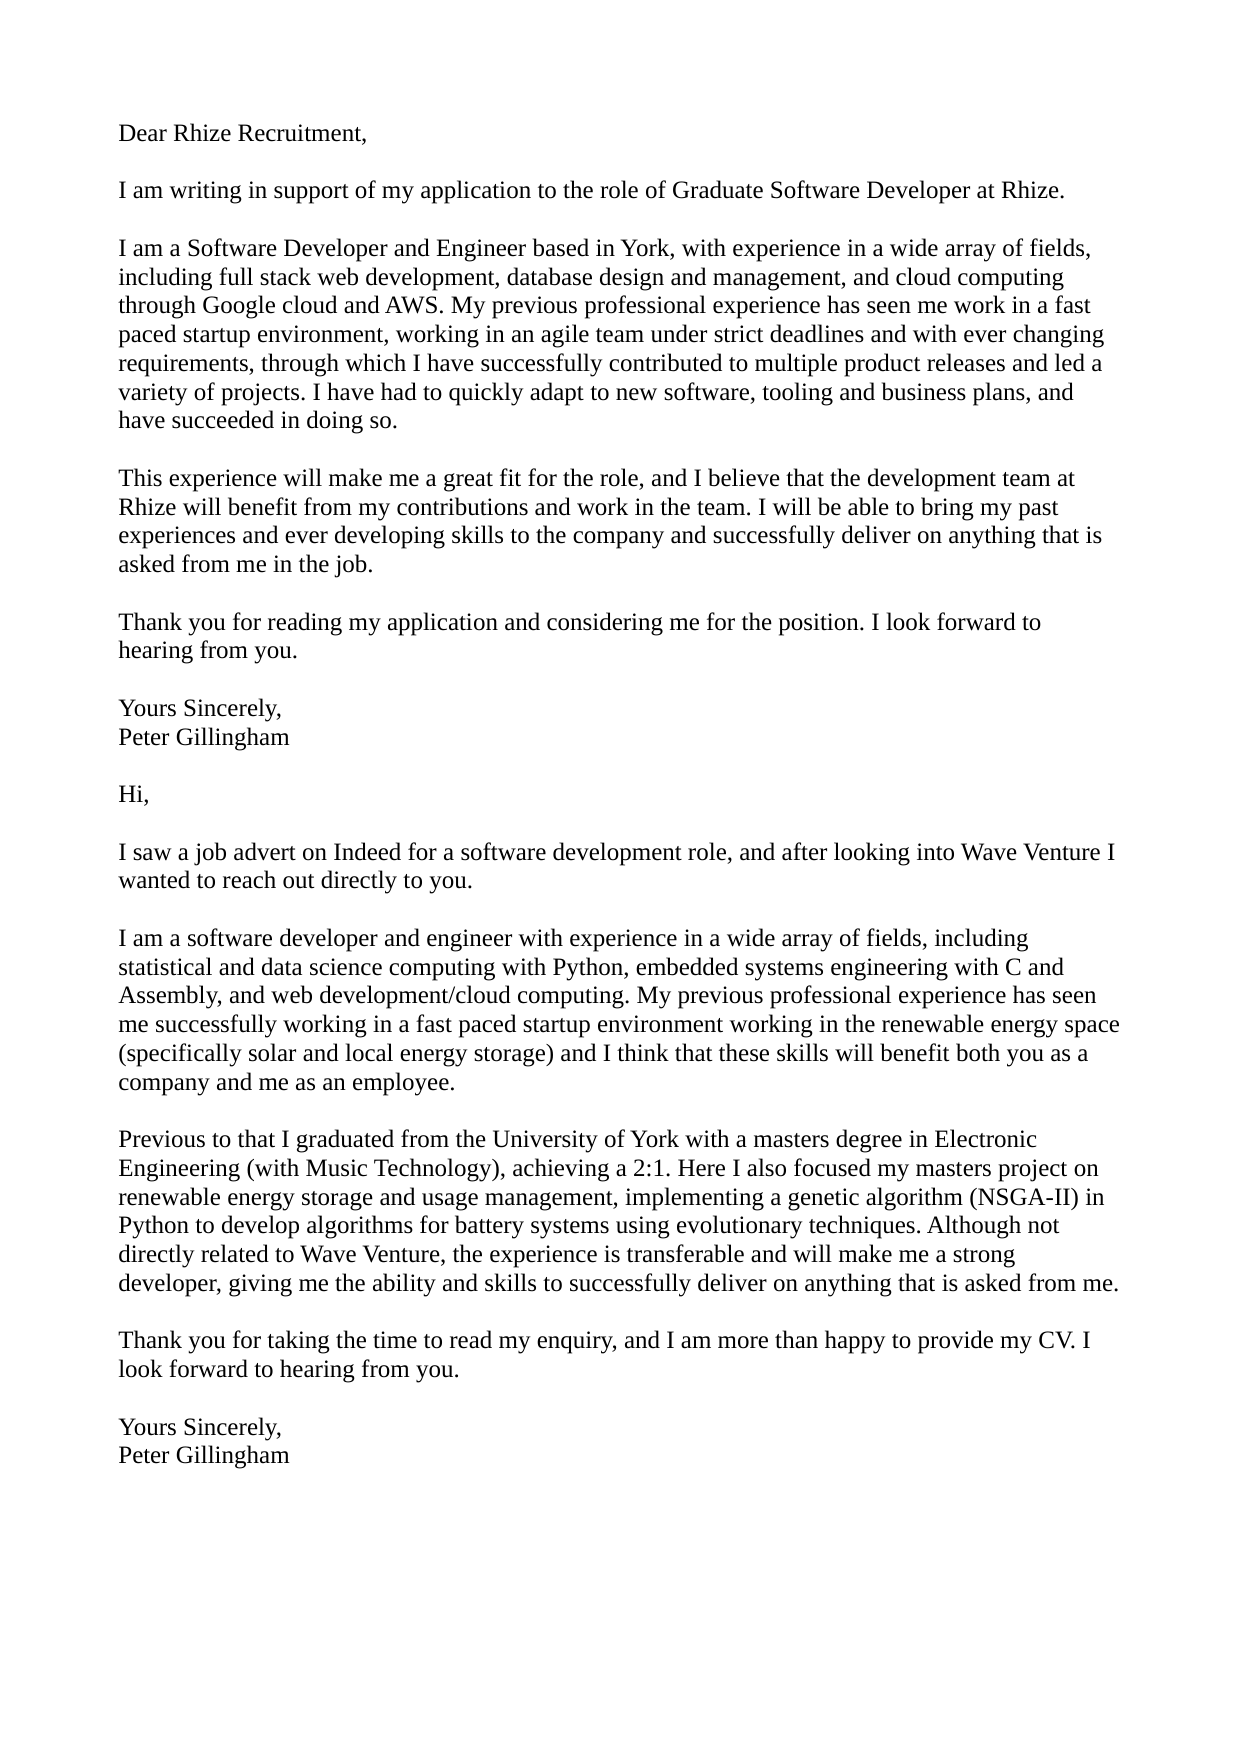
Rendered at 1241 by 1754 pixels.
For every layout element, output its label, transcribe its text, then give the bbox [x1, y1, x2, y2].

text Previous to that I graduated from the University of York with a masters degree in Electronic Engineering (with Music Technology), achieving a 2:1. Here I also focused my masters project on renewable energy storage and usage management, implementing a genetic algorithm (NSGA-II) in Python to develop algorithms for battery systems using evolutionary techniques. Although not directly related to Wave Venture, the experience is transferable and will make me a strong developer, giving me the ability and skills to successfully deliver on anything that is asked from me. [118, 1124, 1122, 1297]
text Peter Gillingham [118, 1441, 1122, 1469]
text Hi, [118, 779, 1122, 808]
text I am a Software Developer and Engineer based in York, with experience in a wide array of fields, including full stack web development, database design and management, and cloud computing through Google cloud and AWS. My previous professional experience has seen me work in a fast paced startup environment, working in an agile team under strict deadlines and with ever changing requirements, through which I have successfully contributed to multiple product releases and led a variety of projects. I have had to quickly adapt to new software, tooling and business plans, and have succeeded in doing so. [118, 233, 1122, 434]
text I am writing in support of my application to the role of Graduate Software Developer at Rhize. [118, 176, 1122, 204]
text Peter Gillingham [118, 722, 1122, 751]
text Yours Sincerely, [118, 1412, 1122, 1441]
text I saw a job advert on Indeed for a software development role, and after looking into Wave Venture I wanted to reach out directly to you. [118, 837, 1122, 894]
text This experience will make me a great fit for the role, and I believe that the development team at Rhize will benefit from my contributions and work in the team. I will be able to bring my past experiences and ever developing skills to the company and successfully deliver on anything that is asked from me in the job. [118, 463, 1122, 578]
text Thank you for reading my application and considering me for the position. I look forward to hearing from you. [118, 607, 1122, 664]
text Thank you for taking the time to read my enquiry, and I am more than happy to provide my CV. I look forward to hearing from you. [118, 1326, 1122, 1383]
text I am a software developer and engineer with experience in a wide array of fields, including statistical and data science computing with Python, embedded systems engineering with C and Assembly, and web development/cloud computing. My previous professional experience has seen me successfully working in a fast paced startup environment working in the renewable energy space (specifically solar and local energy storage) and I think that these skills will benefit both you as a company and me as an employee. [118, 923, 1122, 1096]
text Yours Sincerely, [118, 693, 1122, 722]
text Dear Rhize Recruitment, [118, 118, 1122, 147]
